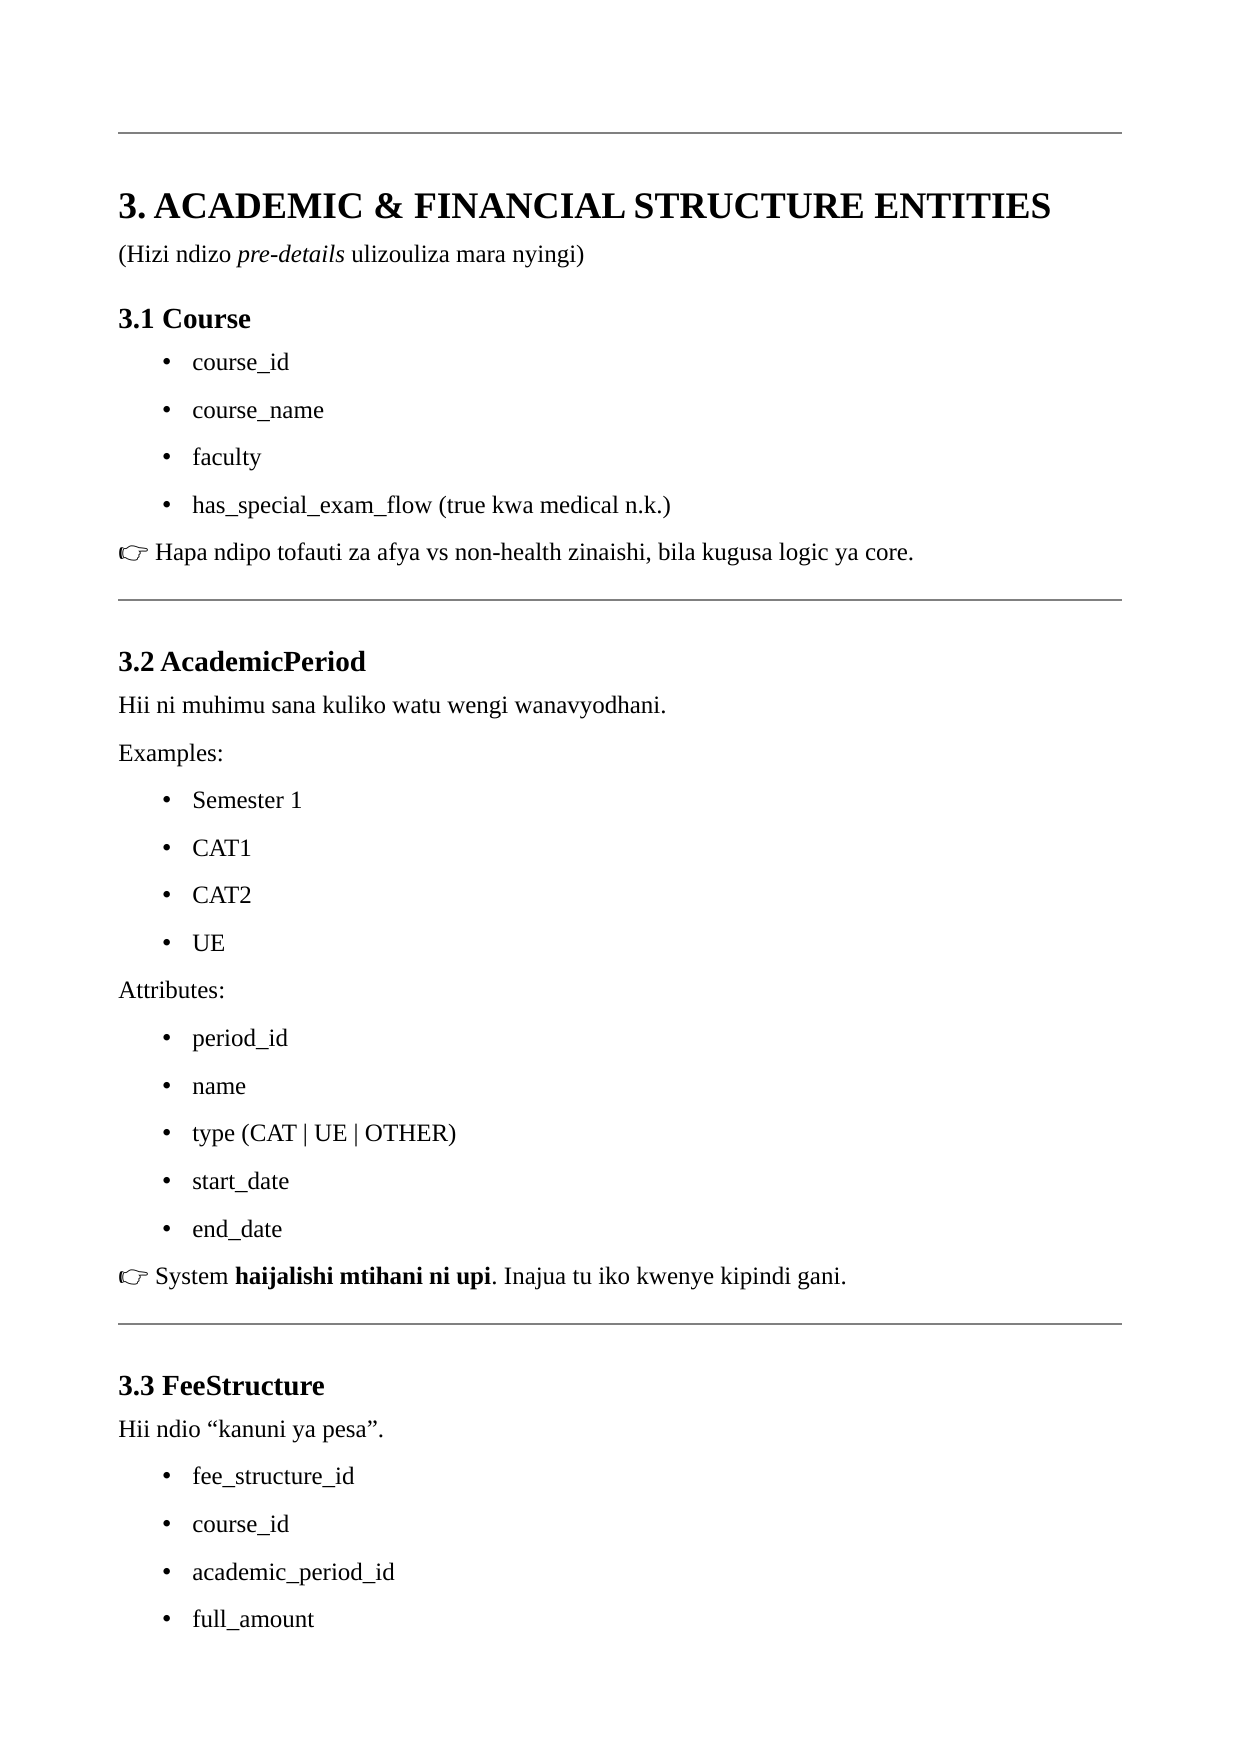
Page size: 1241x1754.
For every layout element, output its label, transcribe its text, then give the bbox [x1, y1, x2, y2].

list UE [162, 928, 1122, 957]
subtitle 3.3 FeeStructure [118, 1368, 1122, 1401]
list end_date [162, 1214, 1122, 1242]
list period_id [162, 1023, 1122, 1052]
subtitle 3.1 Course [118, 301, 1122, 334]
list faculty [162, 442, 1122, 471]
text Examples: [118, 738, 1122, 766]
text Attributes: [118, 976, 1122, 1004]
text 👉 System haijalishi mtihani ni upi. Inajua tu iko kwenye kipindi gani. [118, 1261, 1122, 1290]
text 👉 Hapa ndipo tofauti za afya vs non-health zinaishi, bila kugusa logic ya core. [118, 537, 1122, 566]
text (Hizi ndizo pre-details ulizouliza mara nyingi) [118, 239, 1122, 268]
subtitle 3. ACADEMIC & FINANCIAL STRUCTURE ENTITIES [118, 183, 1122, 226]
list course_id [162, 347, 1122, 376]
list course_name [162, 395, 1122, 423]
text Hii ni muhimu sana kuliko watu wengi wanavyodhani. [118, 690, 1122, 719]
list start_date [162, 1166, 1122, 1195]
list CAT1 [162, 833, 1122, 862]
list type (CAT | UE | OTHER) [162, 1118, 1122, 1147]
list academic_period_id [162, 1557, 1122, 1585]
list fee_structure_id [162, 1461, 1122, 1490]
subtitle 3.2 AcademicPeriod [118, 644, 1122, 677]
list full_amount [162, 1604, 1122, 1633]
text Hii ndio “kanuni ya pesa”. [118, 1414, 1122, 1442]
list Semester 1 [162, 785, 1122, 814]
list has_special_exam_flow (true kwa medical n.k.) [162, 490, 1122, 519]
list course_id [162, 1509, 1122, 1538]
list CAT2 [162, 880, 1122, 909]
list name [162, 1071, 1122, 1099]
